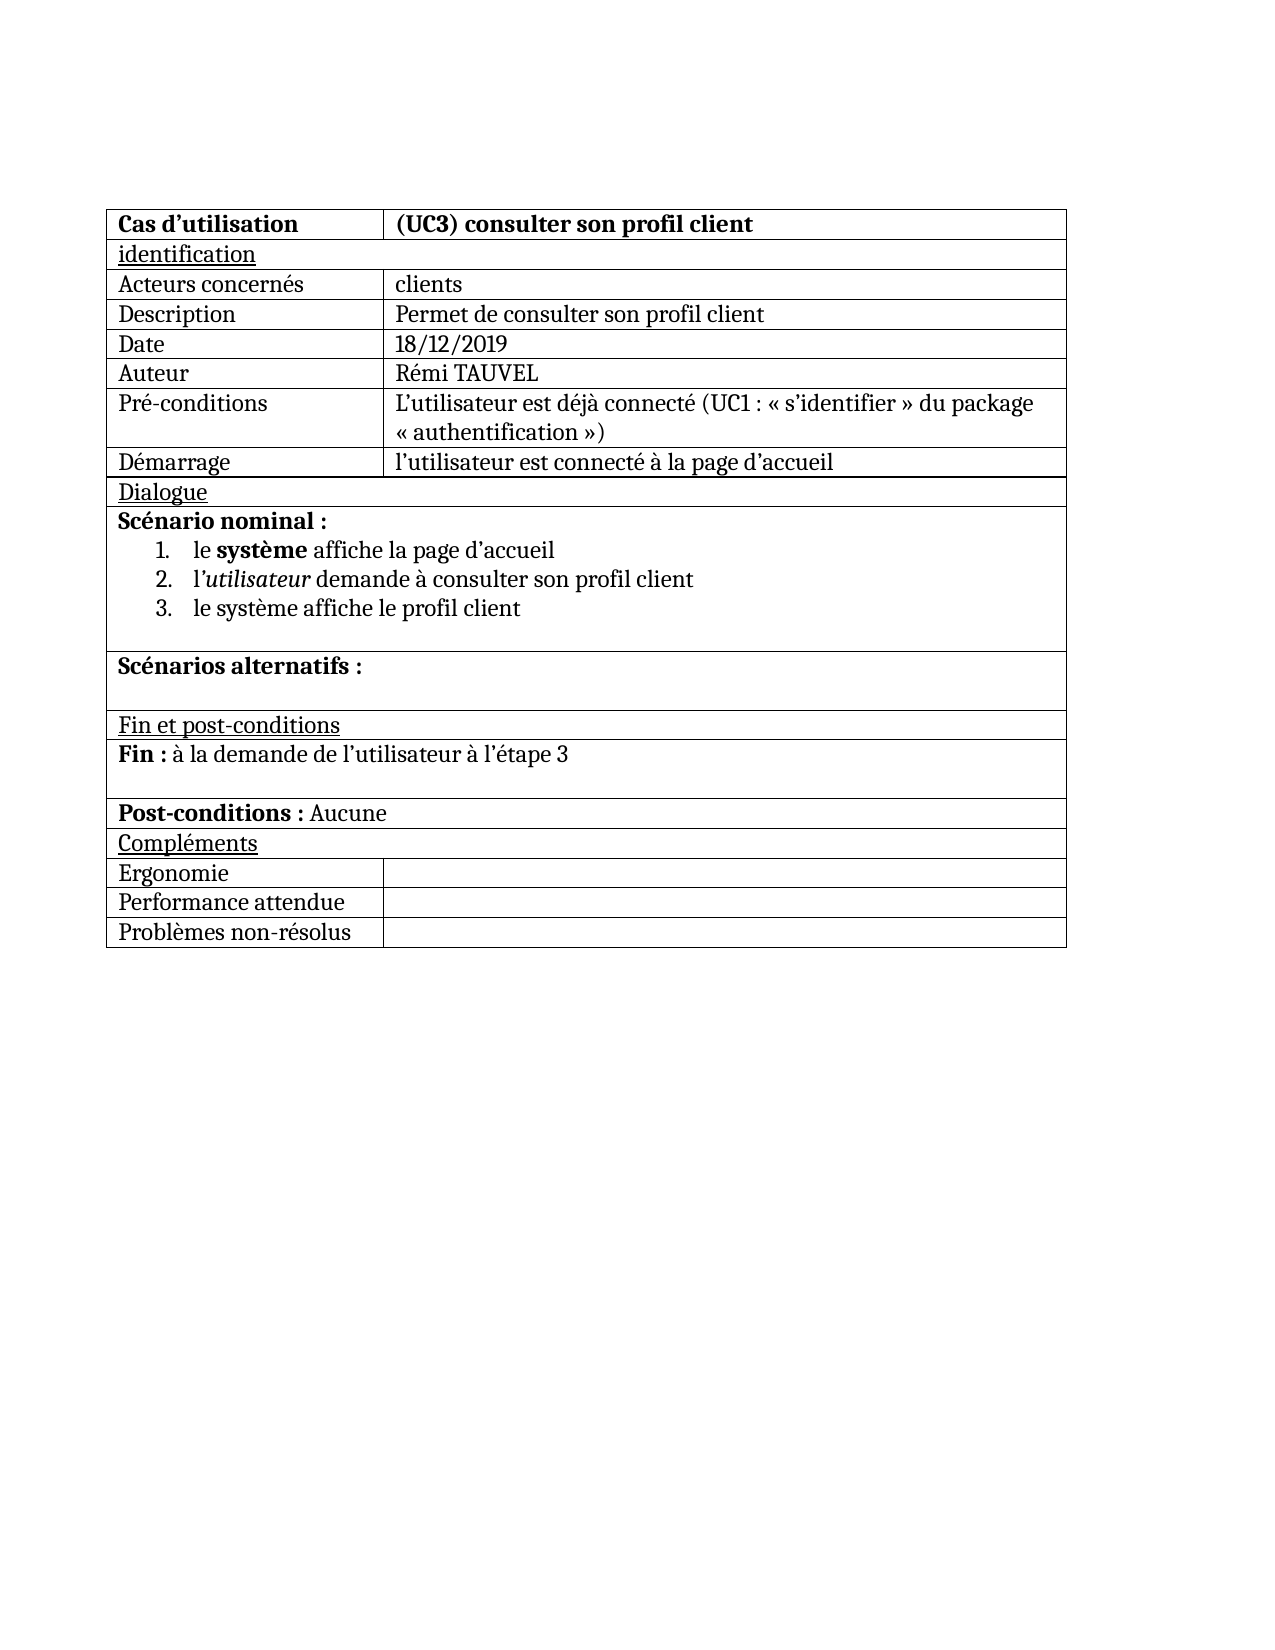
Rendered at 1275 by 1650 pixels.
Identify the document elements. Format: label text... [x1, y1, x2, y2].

table_cell Post-conditions : Aucune [107, 799, 1066, 828]
table_cell l’utilisateur est connecté à la page d’accueil [384, 448, 1066, 476]
table_cell Permet de consulter son profil client [384, 300, 1066, 328]
table_cell Scénario nominal : le système affiche la page d’accueil l’utilisateur demande à consulter son profil client le système affiche le profil client [107, 507, 1066, 651]
table_cell Dialogue [107, 478, 1066, 506]
table_cell Scénarios alternatifs : [107, 652, 1066, 709]
table_header Cas d’utilisation [107, 210, 383, 239]
table_cell Ergonomie [107, 859, 383, 887]
table_cell Description [107, 300, 383, 328]
table_cell Compléments [107, 829, 1066, 857]
table_header (UC3) consulter son profil client [384, 210, 1066, 239]
table_cell [384, 888, 1066, 917]
table_cell Rémi TAUVEL [384, 359, 1066, 388]
table_cell 18/12/2019 [384, 330, 1066, 358]
table_cell Performance attendue [107, 888, 383, 917]
table_cell Pré-conditions [107, 389, 383, 447]
table_cell clients [384, 270, 1066, 299]
table_cell Acteurs concernés [107, 270, 383, 299]
table_cell Date [107, 330, 383, 358]
table_cell L’utilisateur est déjà connecté (UC1 : « s’identifier » du package « authentification ») [384, 389, 1066, 447]
table_cell Fin et post-conditions [107, 711, 1066, 739]
table_cell identification [107, 240, 1066, 269]
table_cell [384, 859, 1066, 887]
table_cell Fin : à la demande de l’utilisateur à l’étape 3 [107, 740, 1066, 798]
table_cell [384, 918, 1066, 947]
table_cell Problèmes non-résolus [107, 918, 383, 947]
table_cell Démarrage [107, 448, 383, 476]
table_cell Auteur [107, 359, 383, 388]
